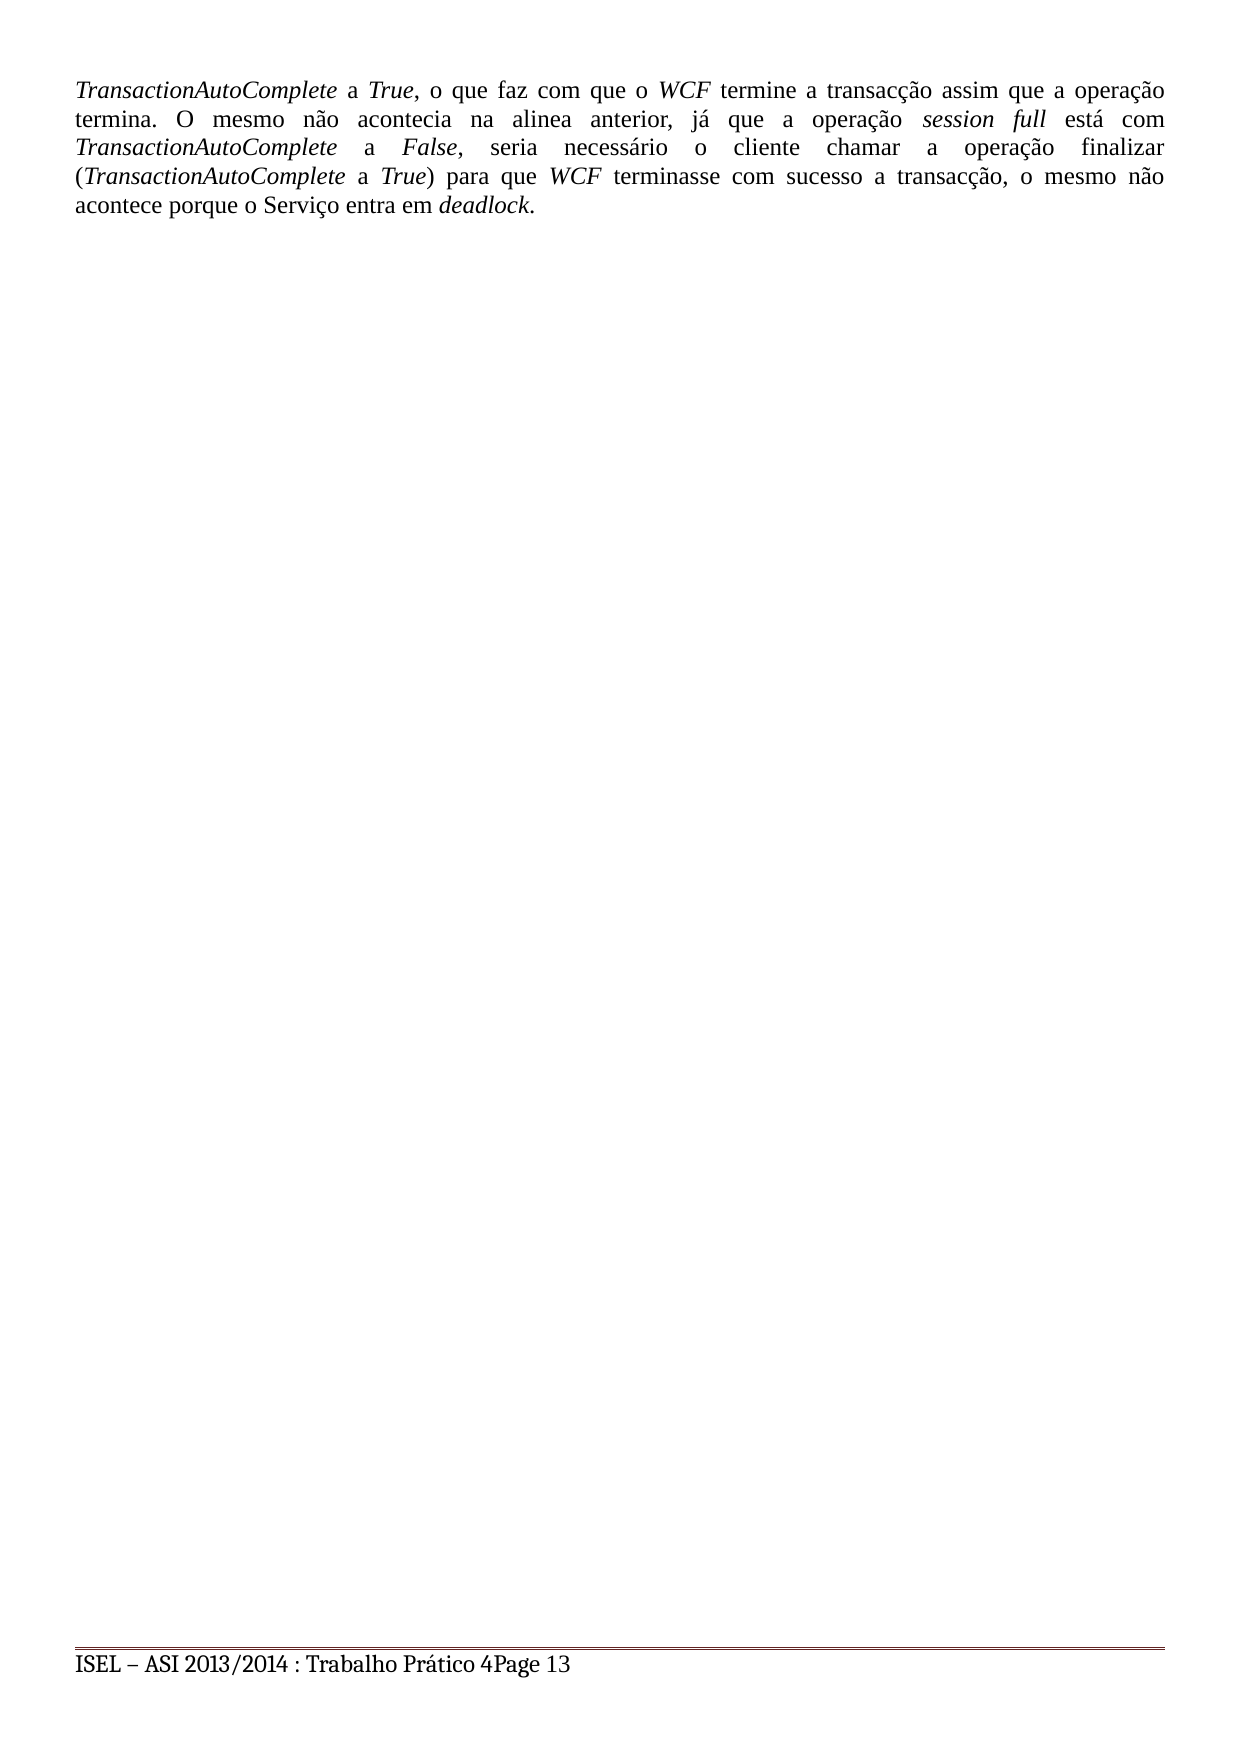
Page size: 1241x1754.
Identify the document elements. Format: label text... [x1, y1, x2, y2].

text TransactionAutoComplete a True, o que faz com que o WCF termine a transacção assim que a operação termina. O mesmo não acontecia na alinea anterior, já que a operação session full está com TransactionAutoComplete a False, seria necessário o cliente chamar a operação finalizar (TransactionAutoComplete a True) para que WCF terminasse com sucesso a transacção, o mesmo não acontece porque o Serviço entra em deadlock. [75, 75, 1165, 219]
